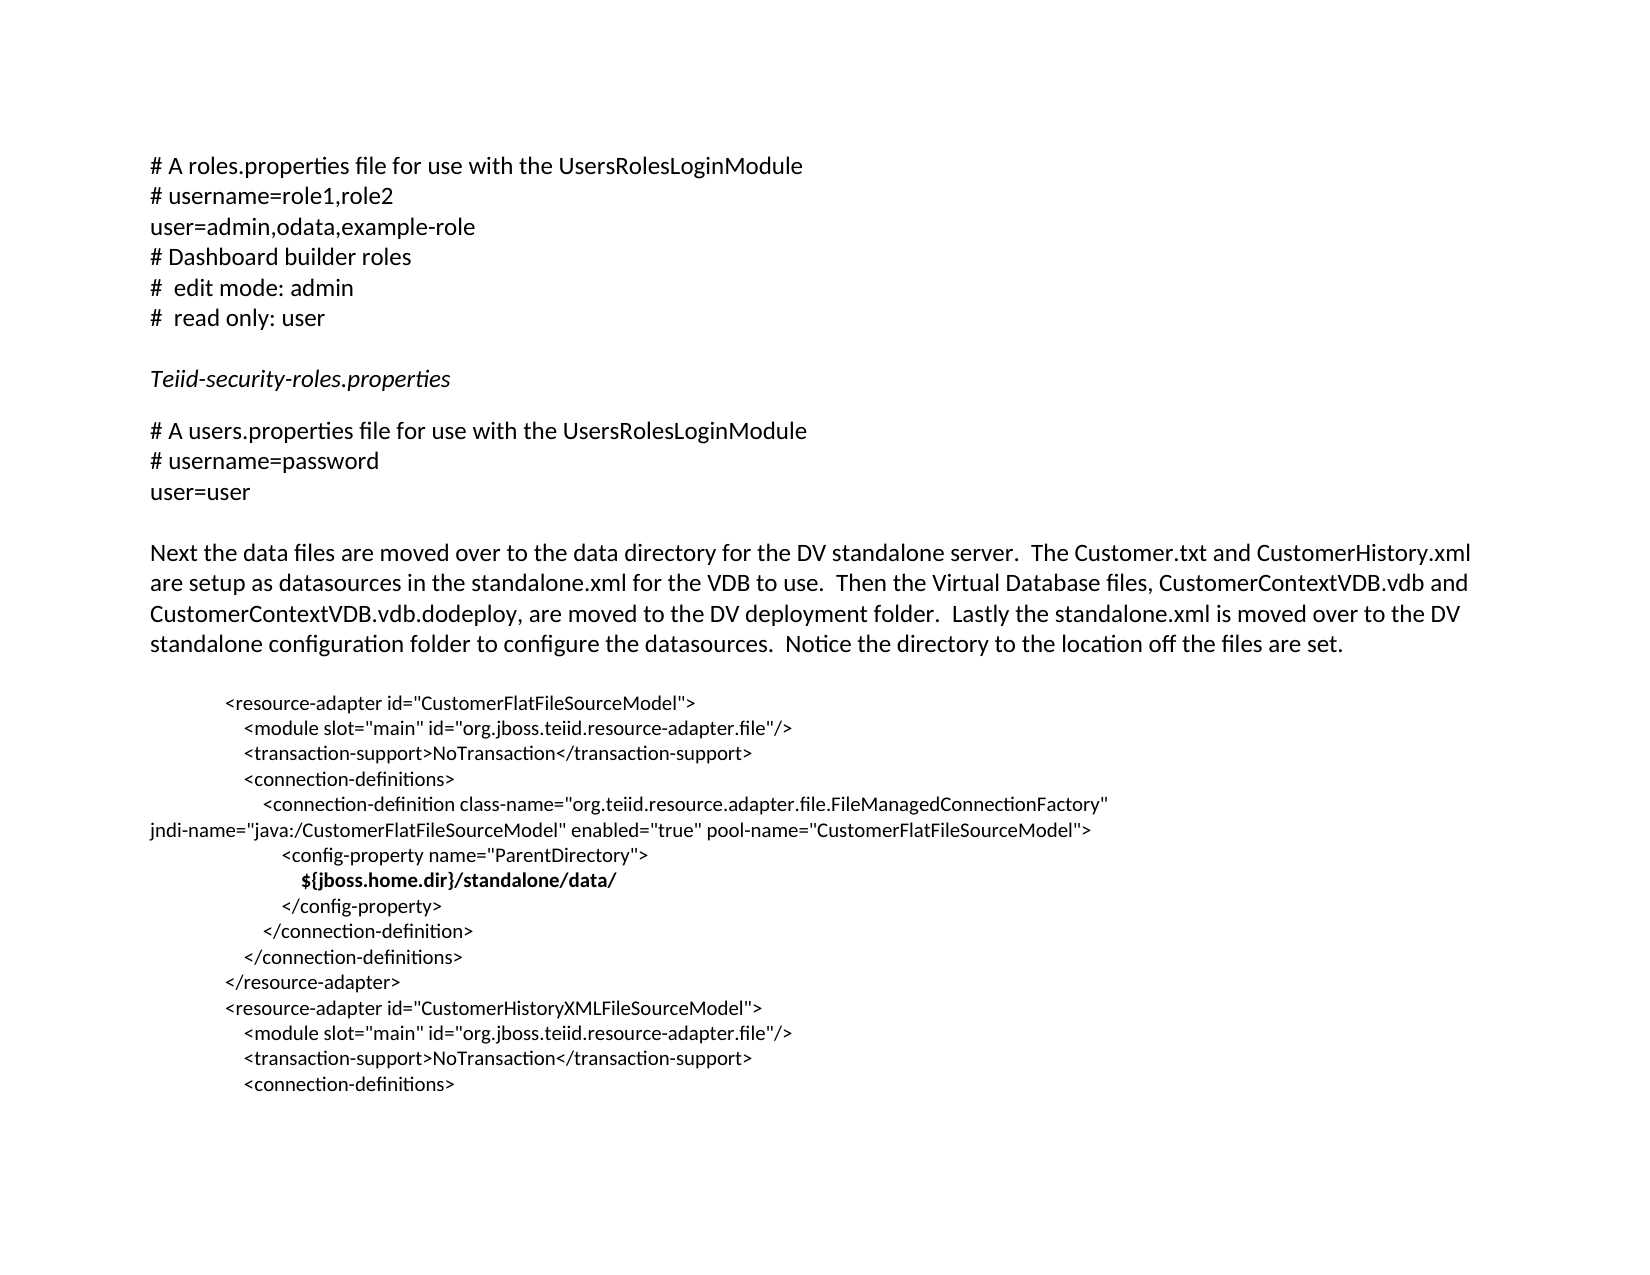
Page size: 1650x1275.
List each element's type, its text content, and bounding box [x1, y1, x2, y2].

text <module slot="main" id="org.jboss.teiid.resource-adapter.file"/> [150, 715, 1500, 741]
text </config-property> [150, 893, 1500, 918]
text # A roles.properties file for use with the UsersRolesLoginModule [150, 150, 1500, 181]
text # A users.properties file for use with the UsersRolesLoginModule [150, 415, 1500, 446]
text </resource-adapter> [150, 969, 1500, 995]
text # edit mode: admin [150, 272, 1500, 303]
text <resource-adapter id="CustomerFlatFileSourceModel"> [150, 690, 1500, 715]
text # username=role1,role2 [150, 181, 1500, 211]
text user=admin,odata,example-role [150, 211, 1500, 242]
text # Dashboard builder roles [150, 242, 1500, 272]
text <module slot="main" id="org.jboss.teiid.resource-adapter.file"/> [150, 1020, 1500, 1046]
text # username=password [150, 446, 1500, 476]
text <config-property name="ParentDirectory"> [150, 842, 1500, 868]
text Next the data files are moved over to the data directory for the DV standalone server. The Customer.txt and CustomerHistory.xml are setup as datasources in the standalone.xml for the VDB to use. Then the Virtual Database files, CustomerContextVDB.vdb and CustomerContextVDB.vdb.dodeploy, are moved to the DV deployment folder. Lastly the standalone.xml is moved over to the DV standalone configuration folder to configure the datasources. Notice the directory to the location off the files are set. [150, 537, 1500, 659]
text Teiid-security-roles.properties [150, 364, 1500, 394]
text </connection-definitions> [150, 944, 1500, 969]
text ${jboss.home.dir}/standalone/data/ [150, 868, 1500, 893]
text <resource-adapter id="CustomerHistoryXMLFileSourceModel"> [150, 995, 1500, 1020]
text </connection-definition> [150, 918, 1500, 944]
text <transaction-support>NoTransaction</transaction-support> [150, 1046, 1500, 1071]
text <transaction-support>NoTransaction</transaction-support> [150, 741, 1500, 766]
text <connection-definitions> [150, 1071, 1500, 1096]
text <connection-definition class-name="org.teiid.resource.adapter.file.FileManagedConnectionFactory" jndi-name="java:/CustomerFlatFileSourceModel" enabled="true" pool-name="CustomerFlatFileSourceModel"> [150, 791, 1500, 842]
text # read only: user [150, 303, 1500, 333]
text <connection-definitions> [150, 766, 1500, 791]
text user=user [150, 476, 1500, 507]
